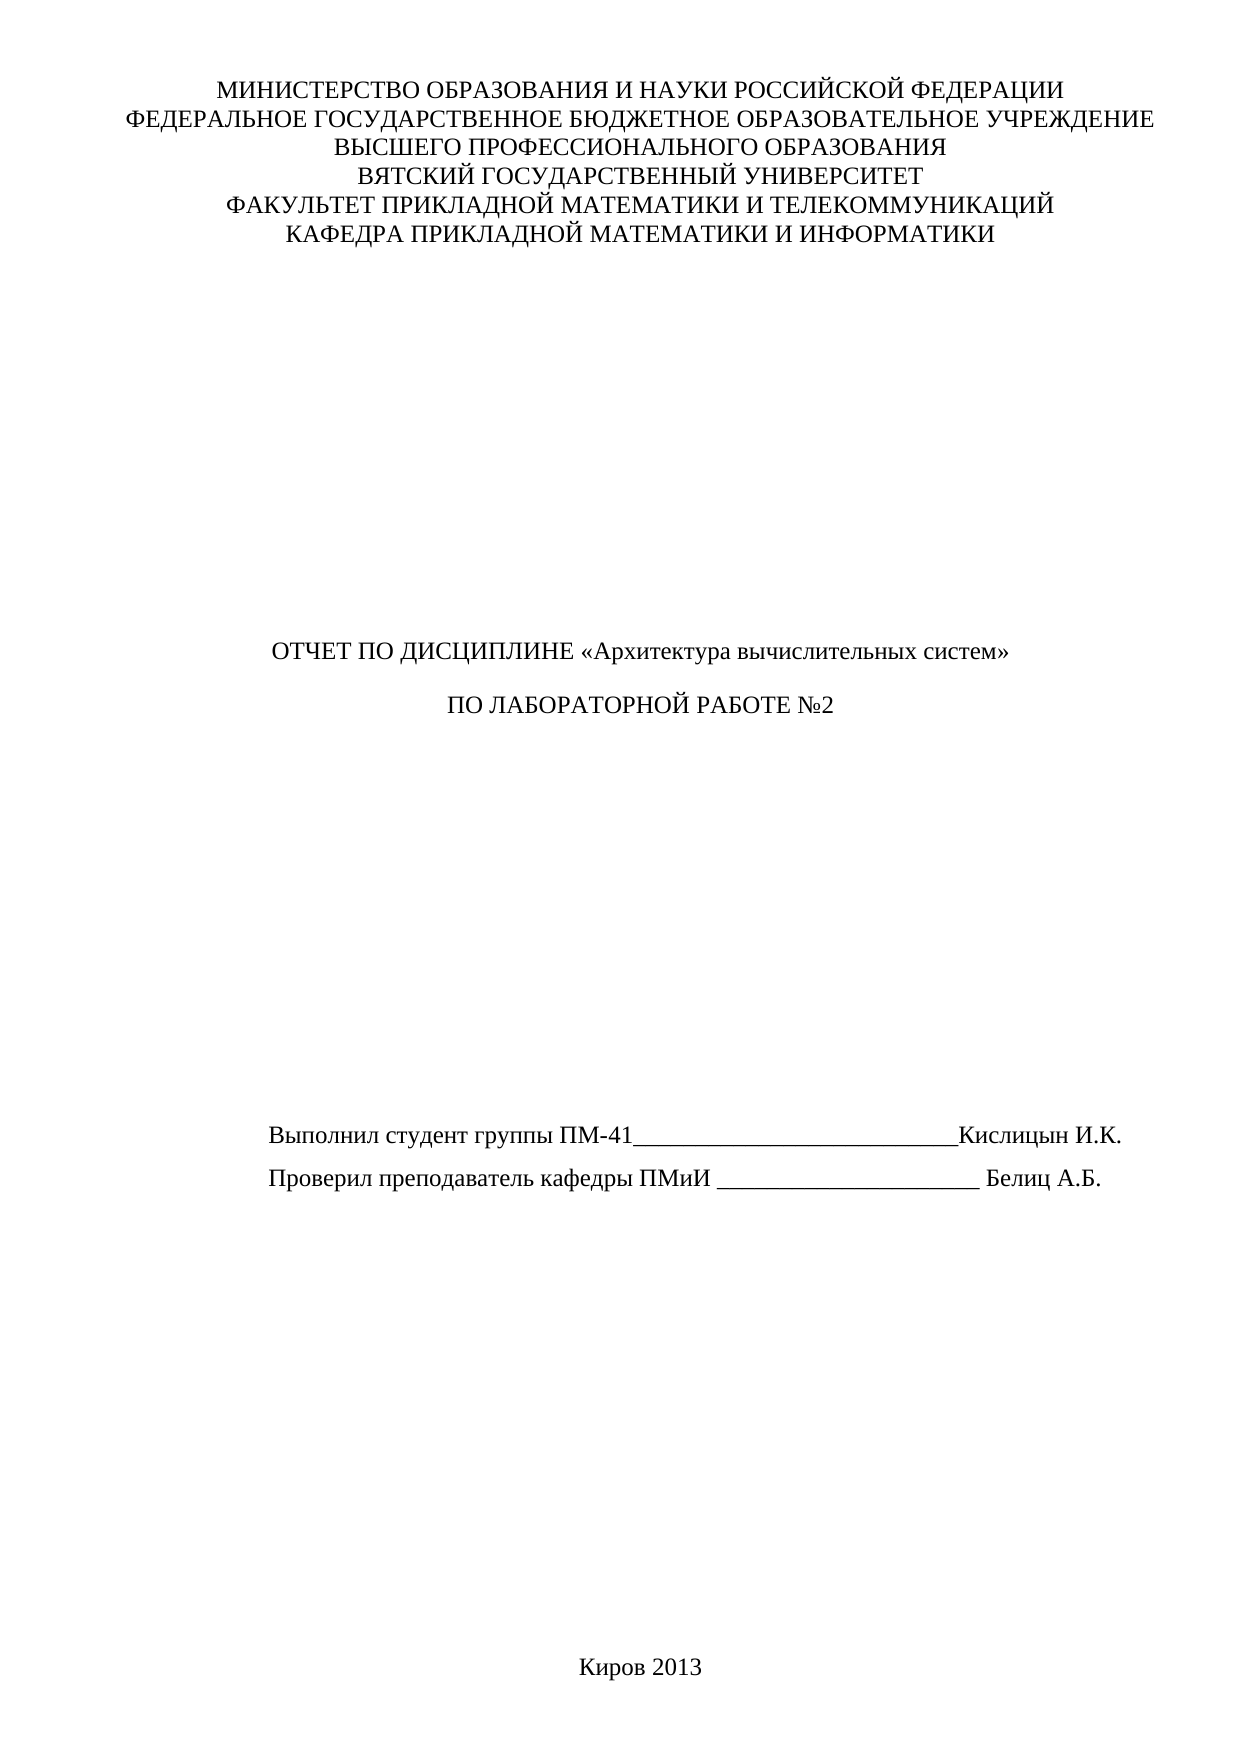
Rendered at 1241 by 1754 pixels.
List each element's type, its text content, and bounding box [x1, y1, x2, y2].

text ФАКУЛЬТЕТ ПРИКЛАДНОЙ МАТЕМАТИКИ И ТЕЛЕКОММУНИКАЦИЙ [118, 190, 1162, 219]
text ВЯТСКИЙ ГОСУДАРСТВЕННЫЙ УНИВЕРСИТЕТ [118, 161, 1162, 190]
text ВЫСШЕГО ПРОФЕССИОНАЛЬНОГО ОБРАЗОВАНИЯ [118, 132, 1162, 161]
text Киров 2013 [118, 1652, 1162, 1681]
text Министерство образования и науки РОССИЙСКОЙ ФЕДЕРАЦИИ [118, 75, 1162, 104]
text Выполнил студент группы ПМ-41__________________________Кислицын И.К. [268, 1120, 1162, 1149]
text ОТЧЕТ ПО ДИСЦИПЛИНЕ «Архитектура вычислительных систем» [118, 636, 1162, 665]
text Проверил преподаватель кафедры ПМиИ _____________________ Белиц А.Б. [268, 1163, 1162, 1192]
text ПО ЛАБОРАТОРНОЙ РАБОТЕ №2 [118, 690, 1162, 719]
text КАФЕДРА ПРИКЛАДНОЙ МАТЕМАТИКИ И ИНФОРМАТИКИ [118, 219, 1162, 247]
text ФЕДЕРАЛЬНОЕ ГОСУДАРСТВЕННОЕ БЮДЖЕТНОЕ ОБРАЗОВАТЕЛЬНОЕ УЧРЕЖДЕНИЕ [118, 104, 1162, 132]
